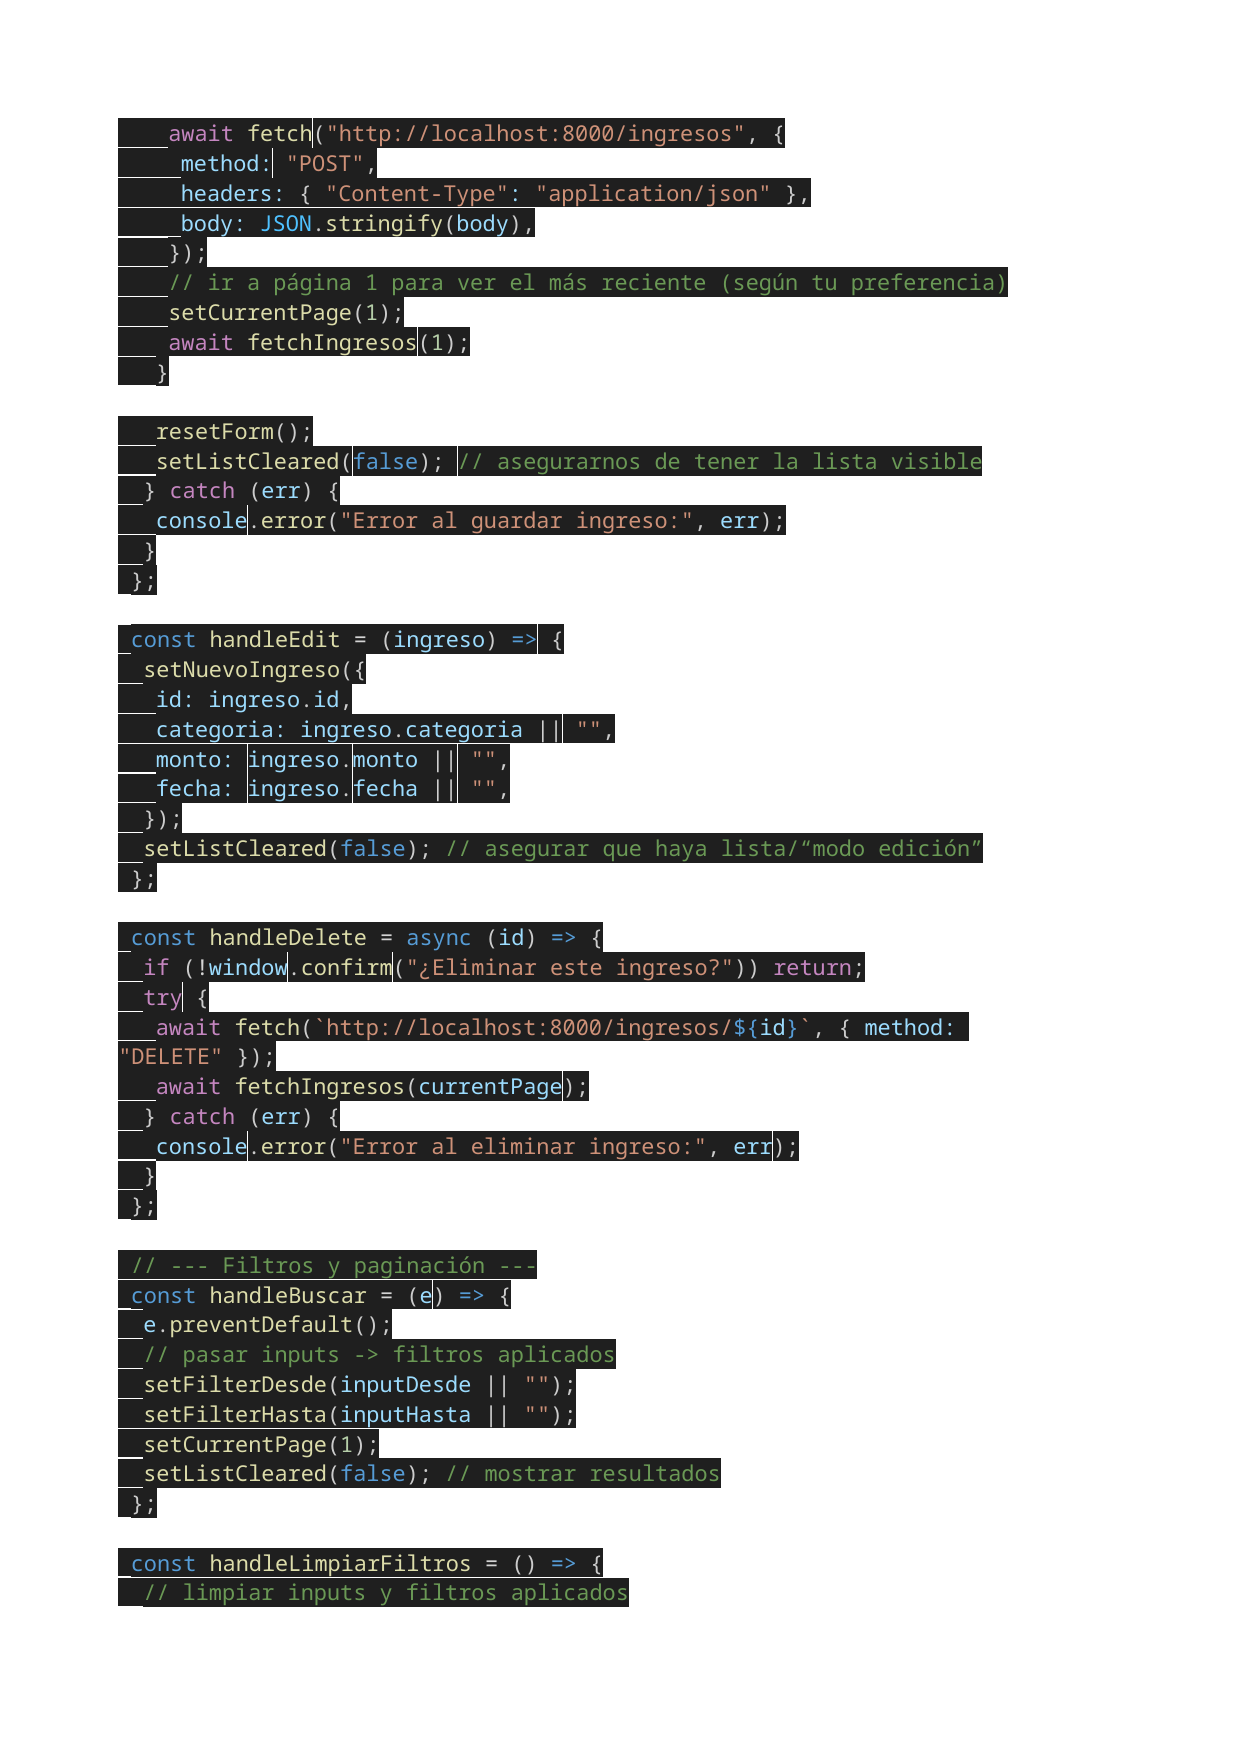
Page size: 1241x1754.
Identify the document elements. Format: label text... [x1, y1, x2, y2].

text setListCleared(false); // asegurar que haya lista/“modo edición” [118, 833, 1122, 863]
text await fetch(`http://localhost:8000/ingresos/${id}`, { method: "DELETE" }); [118, 1012, 1122, 1071]
text }); [118, 237, 1122, 267]
text } [118, 535, 1122, 565]
text setListCleared(false); // asegurarnos de tener la lista visible [118, 446, 1122, 476]
text e.preventDefault(); [118, 1309, 1122, 1339]
text // --- Filtros y paginación --- [118, 1250, 1122, 1279]
text console.error("Error al guardar ingreso:", err); [118, 505, 1122, 535]
text } catch (err) { [118, 1101, 1122, 1131]
text const handleDelete = async (id) => { [118, 922, 1122, 952]
text monto: ingreso.monto || "", [118, 743, 1122, 773]
text const handleEdit = (ingreso) => { [118, 624, 1122, 654]
text try { [118, 982, 1122, 1012]
text }; [118, 863, 1122, 892]
text await fetch("http://localhost:8000/ingresos", { [118, 118, 1122, 148]
text setListCleared(false); // mostrar resultados [118, 1458, 1122, 1488]
text } [118, 356, 1122, 386]
text const handleBuscar = (e) => { [118, 1279, 1122, 1309]
text await fetchIngresos(currentPage); [118, 1071, 1122, 1101]
text setFilterDesde(inputDesde || ""); [118, 1369, 1122, 1399]
text setFilterHasta(inputHasta || ""); [118, 1399, 1122, 1428]
text const handleLimpiarFiltros = () => { [118, 1548, 1122, 1577]
text method: "POST", [118, 148, 1122, 178]
text setCurrentPage(1); [118, 297, 1122, 327]
text }; [118, 1488, 1122, 1518]
text }; [118, 1190, 1122, 1220]
text categoria: ingreso.categoria || "", [118, 714, 1122, 743]
text console.error("Error al eliminar ingreso:", err); [118, 1131, 1122, 1161]
text } catch (err) { [118, 476, 1122, 505]
text setCurrentPage(1); [118, 1428, 1122, 1458]
text body: JSON.stringify(body), [118, 207, 1122, 237]
text // limpiar inputs y filtros aplicados [118, 1577, 1122, 1607]
text // ir a página 1 para ver el más reciente (según tu preferencia) [118, 267, 1122, 297]
text headers: { "Content-Type": "application/json" }, [118, 178, 1122, 207]
text } [118, 1161, 1122, 1190]
text fecha: ingreso.fecha || "", [118, 773, 1122, 803]
text setNuevoIngreso({ [118, 654, 1122, 684]
text resetForm(); [118, 416, 1122, 446]
text }); [118, 803, 1122, 833]
text }; [118, 565, 1122, 595]
text await fetchIngresos(1); [118, 327, 1122, 356]
text if (!window.confirm("¿Eliminar este ingreso?")) return; [118, 952, 1122, 982]
text // pasar inputs -> filtros aplicados [118, 1339, 1122, 1369]
text id: ingreso.id, [118, 684, 1122, 714]
